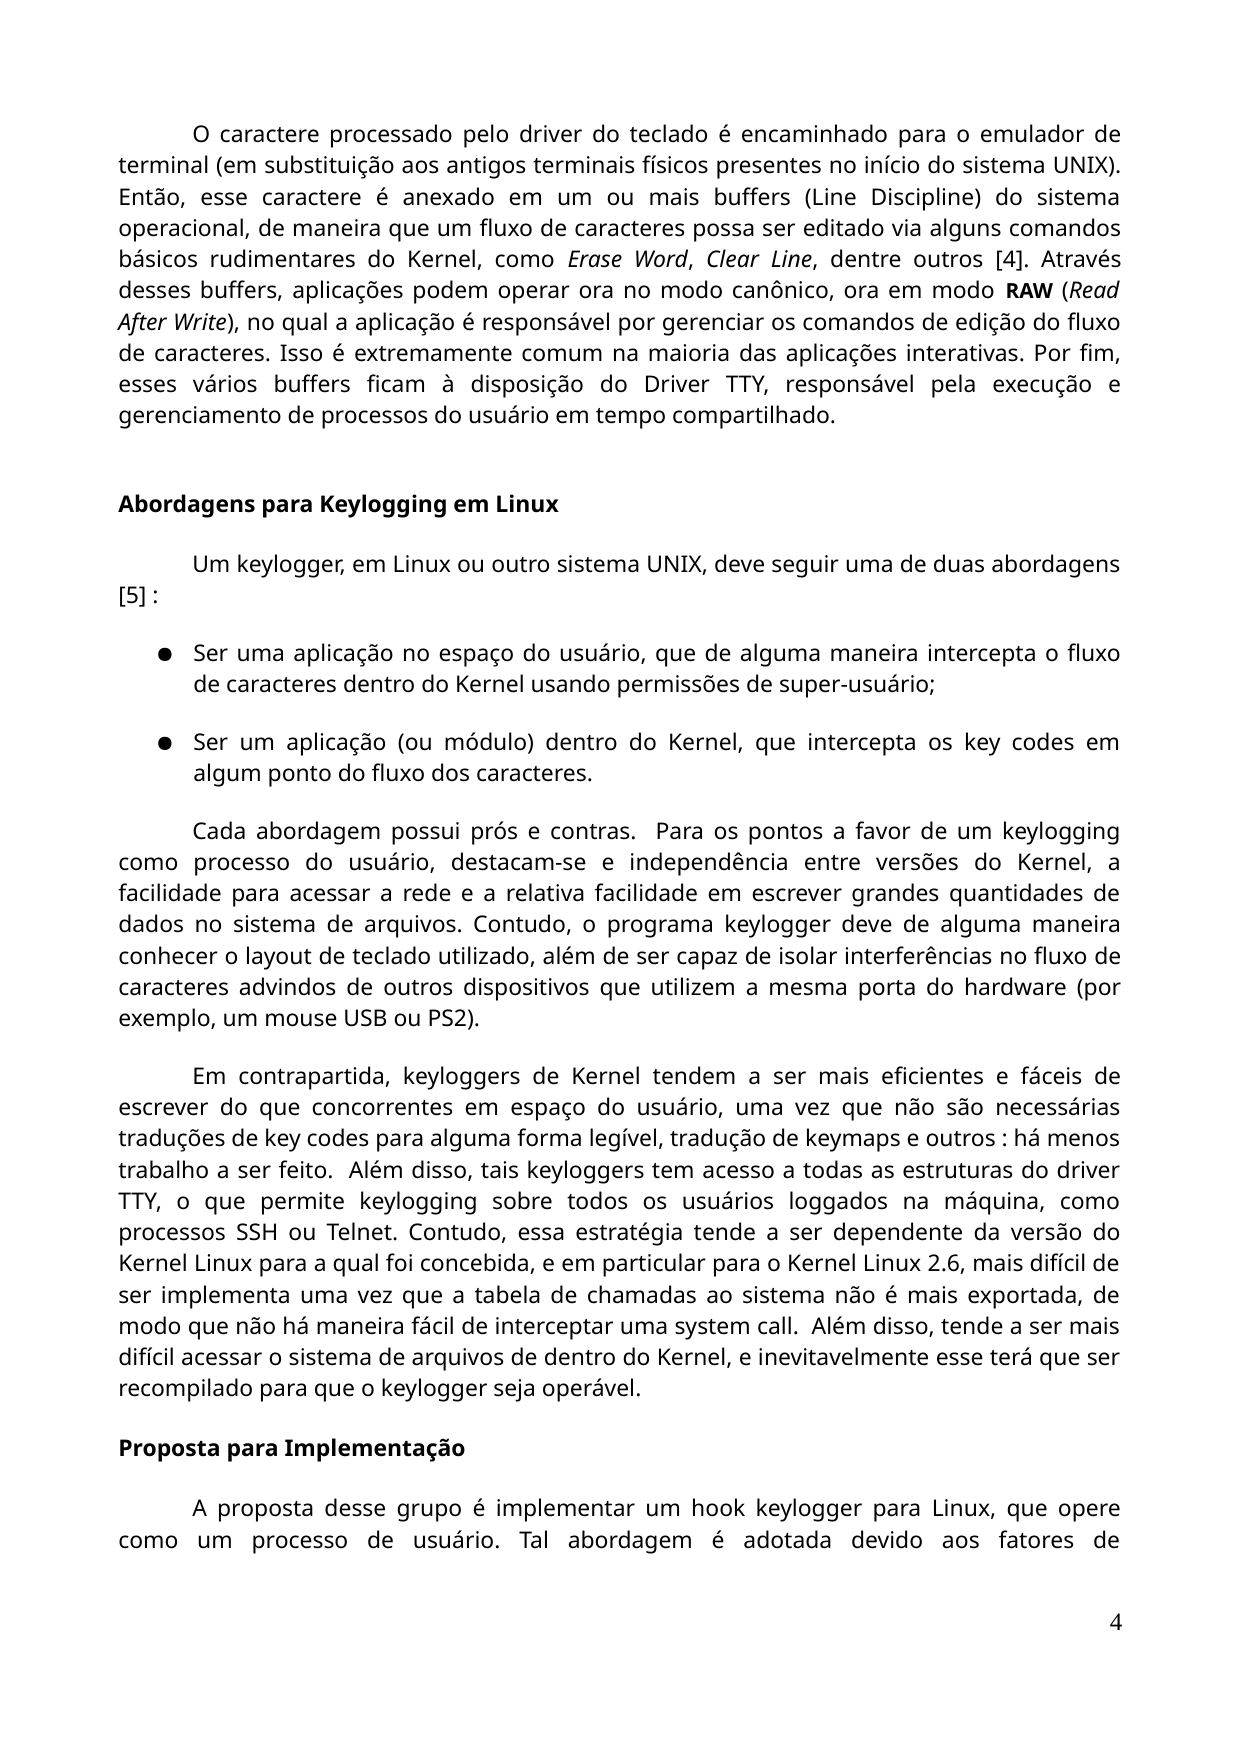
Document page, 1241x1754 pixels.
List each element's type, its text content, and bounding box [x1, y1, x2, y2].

text Cada abordagem possui prós e contras. Para os pontos a favor de um keylogging como processo do usuário, destacam-se e independência entre versões do Kernel, a facilidade para acessar a rede e a relativa facilidade em escrever grandes quantidades de dados no sistema de arquivos. Contudo, o programa keylogger deve de alguma maneira conhecer o layout de teclado utilizado, além de ser capaz de isolar interferências no fluxo de caracteres advindos de outros dispositivos que utilizem a mesma porta do hardware (por exemplo, um mouse USB ou PS2). [118, 815, 1122, 1033]
text O caractere processado pelo driver do teclado é encaminhado para o emulador de terminal (em substituição aos antigos terminais físicos presentes no início do sistema UNIX). Então, esse caractere é anexado em um ou mais buffers (Line Discipline) do sistema operacional, de maneira que um fluxo de caracteres possa ser editado via alguns comandos básicos rudimentares do Kernel, como Erase Word, Clear Line, dentre outros [4]. Através desses buffers, aplicações podem operar ora no modo canônico, ora em modo RAW (Read After Write), no qual a aplicação é responsável por gerenciar os comandos de edição do fluxo de caracteres. Isso é extremamente comum na maioria das aplicações interativas. Por fim, esses vários buffers ficam à disposição do Driver TTY, responsável pela execução e gerenciamento de processos do usuário em tempo compartilhado. [118, 118, 1122, 431]
text Um keylogger, em Linux ou outro sistema UNIX, deve seguir uma de duas abordagens [5] : [118, 548, 1122, 611]
list Ser uma aplicação no espaço do usuário, que de alguma maneira intercepta o fluxo de caracteres dentro do Kernel usando permissões de super-usuário; [156, 637, 1122, 699]
text A proposta desse grupo é implementar um hook keylogger para Linux, que opere como um processo de usuário. Tal abordagem é adotada devido aos fatores de [118, 1492, 1122, 1555]
text Proposta para Implementação [118, 1432, 1122, 1463]
list Ser um aplicação (ou módulo) dentro do Kernel, que intercepta os key codes em algum ponto do fluxo dos caracteres. [156, 726, 1122, 788]
text Abordagens para Keylogging em Linux [118, 488, 1122, 519]
text Em contrapartida, keyloggers de Kernel tendem a ser mais eficientes e fáceis de escrever do que concorrentes em espaço do usuário, uma vez que não são necessárias traduções de key codes para alguma forma legível, tradução de keymaps e outros : há menos trabalho a ser feito. Além disso, tais keyloggers tem acesso a todas as estruturas do driver TTY, o que permite keylogging sobre todos os usuários loggados na máquina, como processos SSH ou Telnet. Contudo, essa estratégia tende a ser dependente da versão do Kernel Linux para a qual foi concebida, e em particular para o Kernel Linux 2.6, mais difícil de ser implementa uma vez que a tabela de chamadas ao sistema não é mais exportada, de modo que não há maneira fácil de interceptar uma system call. Além disso, tende a ser mais difícil acessar o sistema de arquivos de dentro do Kernel, e inevitavelmente esse terá que ser recompilado para que o keylogger seja operável. [118, 1060, 1122, 1403]
